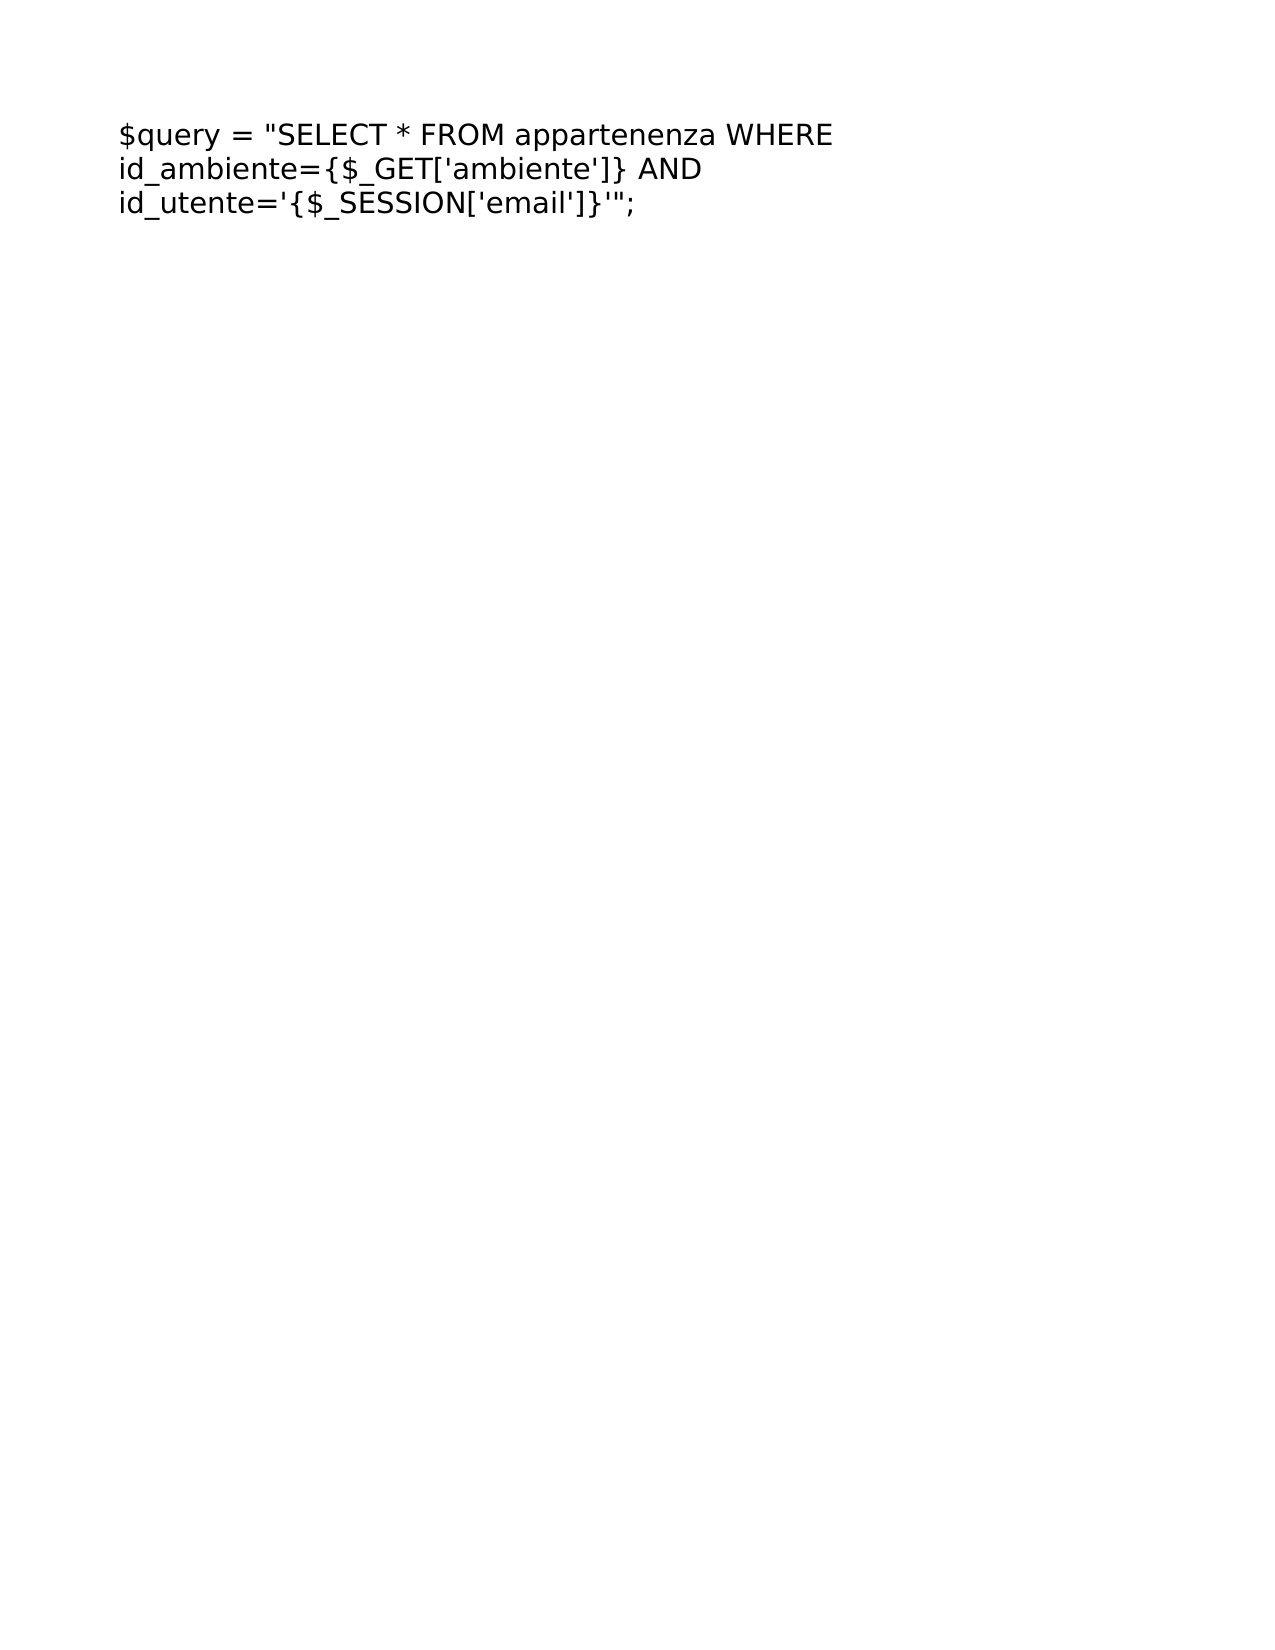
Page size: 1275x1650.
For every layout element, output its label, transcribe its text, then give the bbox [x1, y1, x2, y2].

text $query = "SELECT * FROM appartenenza WHERE id_ambiente={$_GET['ambiente']} AND id_utente='{$_SESSION['email']}'"; [118, 118, 1157, 220]
